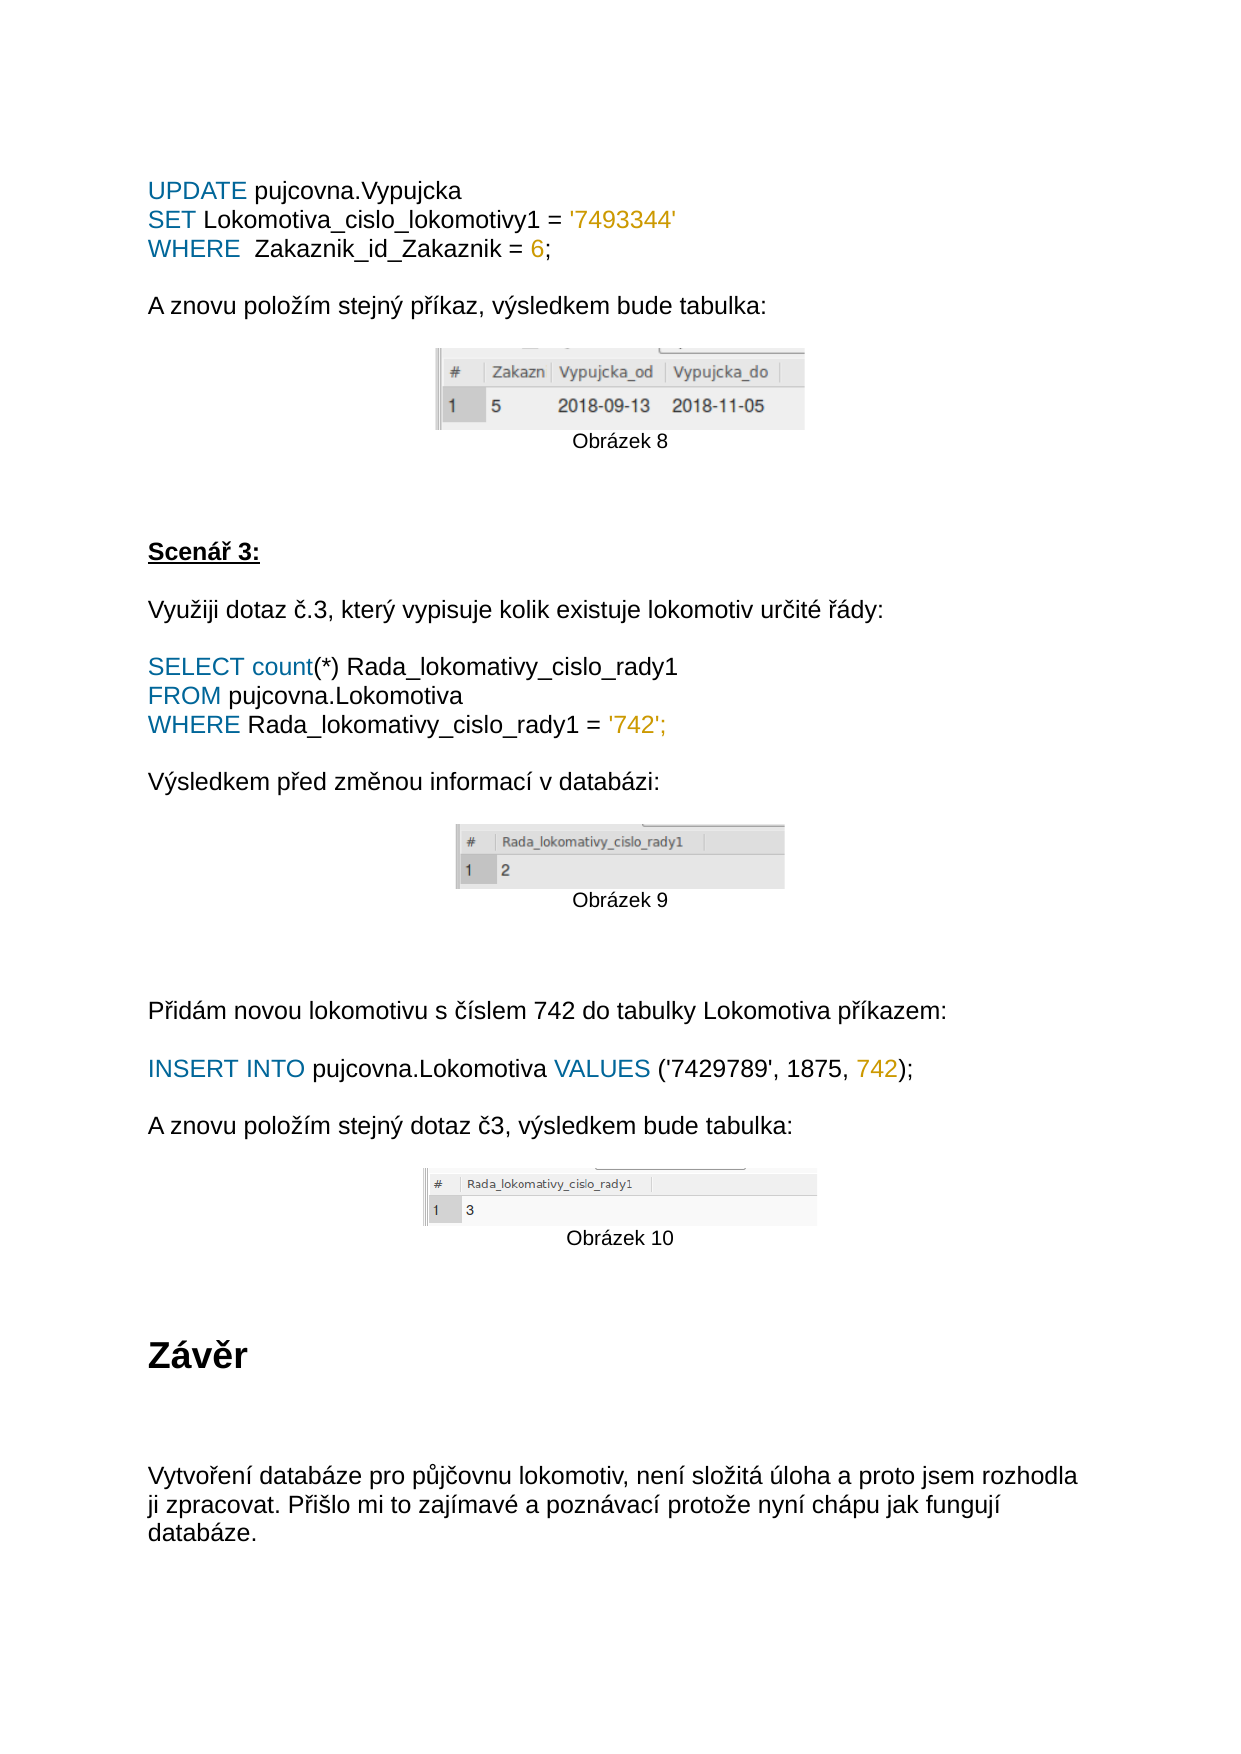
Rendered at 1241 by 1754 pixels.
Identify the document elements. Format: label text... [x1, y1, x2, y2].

text UPDATE pujcovna.Vypujcka [148, 176, 1093, 205]
text FROM pujcovna.Lokomotiva [148, 681, 1093, 710]
text INSERT INTO pujcovna.Lokomotiva VALUES ('7429789', 1875, 742); [148, 1054, 1093, 1082]
text Scenář 3: [148, 537, 1093, 566]
picture [435, 348, 610, 430]
text WHERE Rada_lokomativy_cislo_rady1 = '742'; [148, 710, 1093, 738]
text Přidám novou lokomotivu s číslem 742 do tabulky Lokomotiva příkazem: [148, 996, 1093, 1025]
text Výsledkem před změnou informací v databázi: [148, 767, 1093, 796]
text Obrázek 9 [148, 825, 1093, 912]
text A znovu položím stejný dotaz č3, výsledkem bude tabulka: [148, 1111, 1093, 1140]
text SELECT count(*) Rada_lokomativy_cislo_rady1 [148, 652, 1093, 681]
text Vytvoření databáze pro půjčovnu lokomotiv, není složitá úloha a proto jsem rozhodla ji zpracovat. Přišlo mi to zajímavé a poznávací protože nyní chápu jak fungují databáze. [148, 1461, 1093, 1547]
text Závěr [148, 1334, 1093, 1377]
text Obrázek 8 [148, 349, 1093, 453]
picture [423, 1168, 658, 1226]
text SET Lokomotiva_cislo_lokomotivy1 = '7493344' [148, 205, 1093, 234]
text Obrázek 10 [148, 1169, 1093, 1249]
text Využiji dotaz č.3, který vypisuje kolik existuje lokomotiv určité řády: [148, 595, 1093, 623]
text A znovu položím stejný příkaz, výsledkem bude tabulka: [148, 291, 1093, 320]
picture [455, 824, 617, 889]
text WHERE Zakaznik_id_Zakaznik = 6; [148, 234, 1093, 263]
